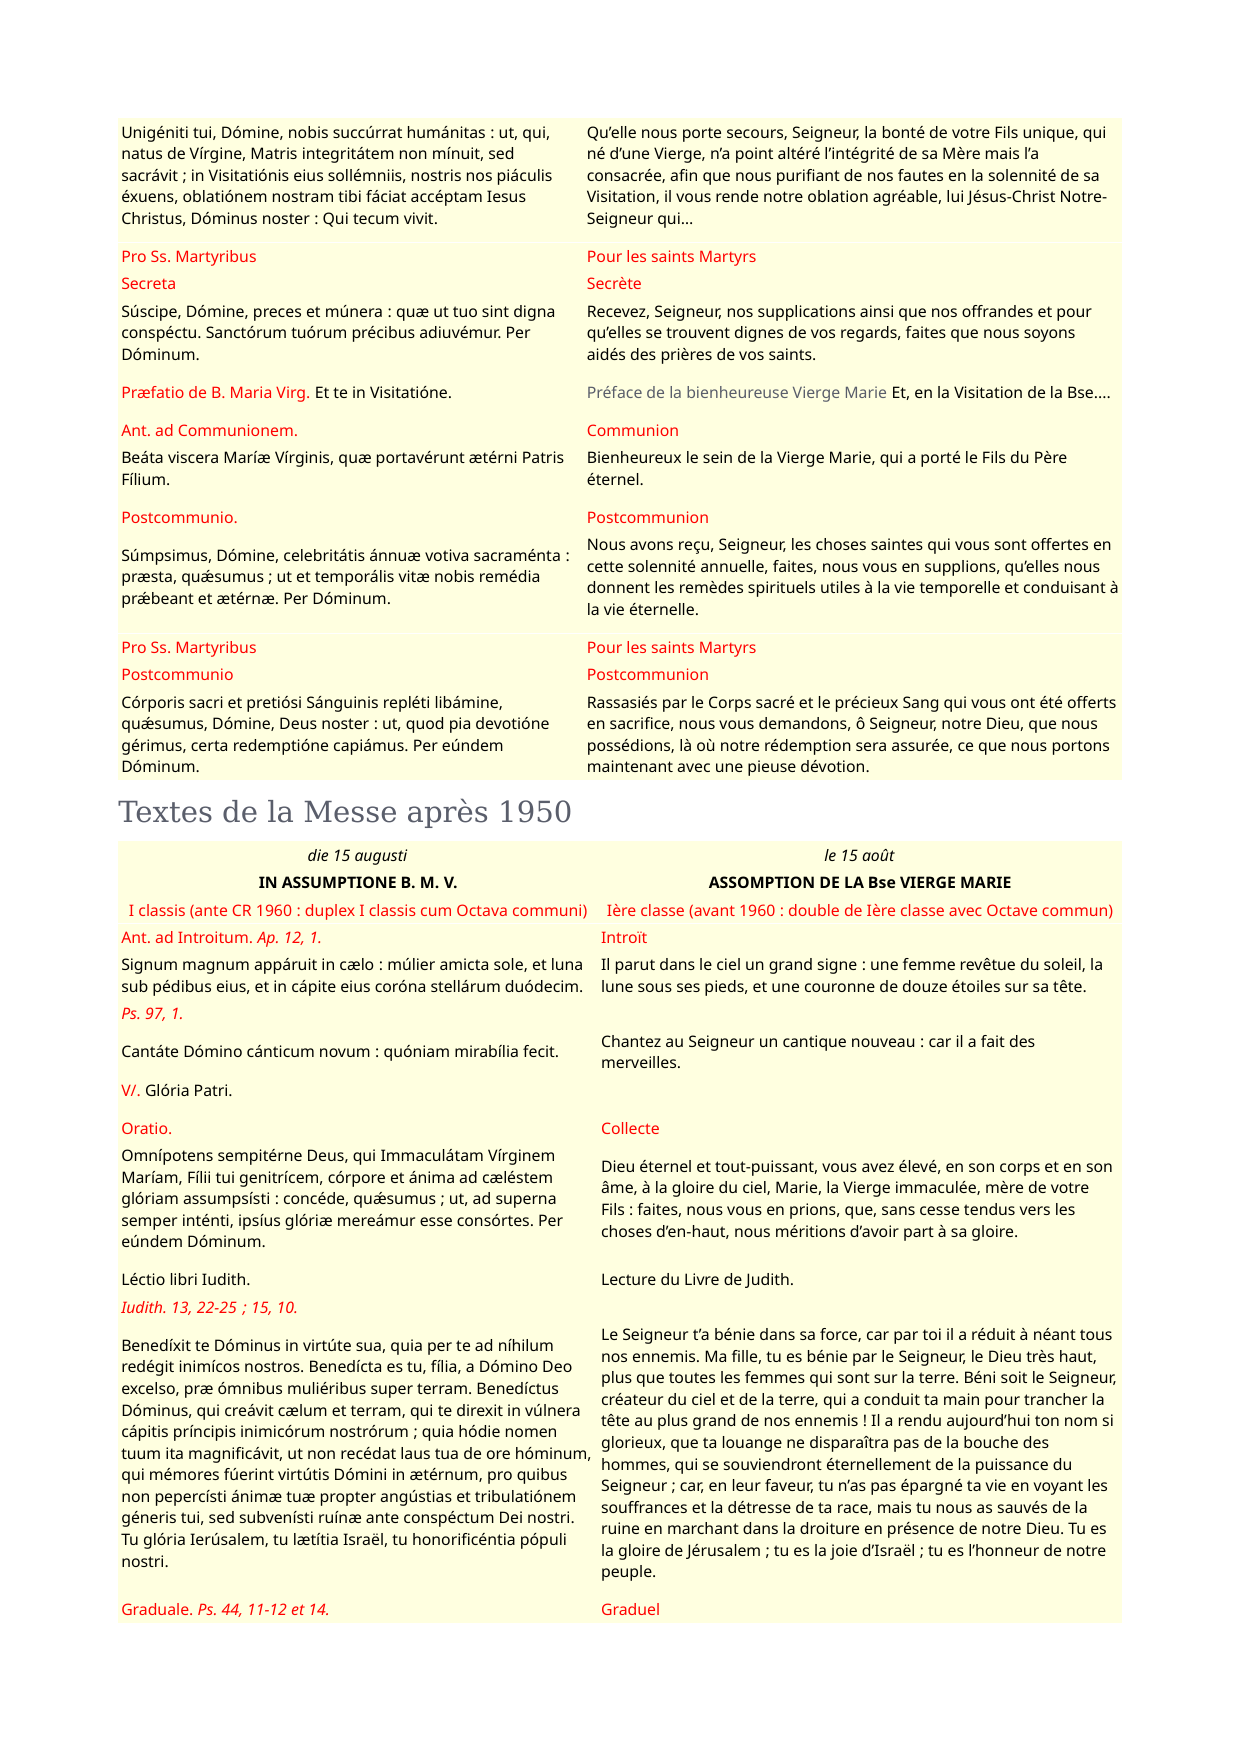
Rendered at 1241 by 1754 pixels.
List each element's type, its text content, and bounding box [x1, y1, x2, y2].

table_cell Qu’elle nous porte secours, Seigneur, la bonté de votre Fils unique, qui né d’une Vierge, n’a point altéré l’intégrité de sa Mère mais l’a consacrée, afin que nous purifiant de nos fautes en la solennité de sa Visitation, il vous rende notre oblation agréable, lui Jésus-Christ Notre-Seigneur qui… [584, 118, 1122, 232]
table_cell [598, 1255, 1122, 1266]
table_cell Pour les saints Martyrs [584, 634, 1122, 661]
table_cell Préface de la bienheureuse Vierge Marie Et, en la Visitation de la Bse.... [584, 378, 1122, 406]
table_cell [598, 1585, 1122, 1596]
table_cell Communion [584, 416, 1122, 444]
table_cell [118, 1255, 598, 1266]
table_cell Dieu éternel et tout-puissant, vous avez élevé, en son corps et en son âme, à la gloire du ciel, Marie, la Vierge immaculée, mère de votre Fils : faites, nous vous en prions, que, sans cesse tendus vers les choses d’en-haut, nous méritions d’avoir part à sa gloire. [598, 1142, 1122, 1255]
table_cell [598, 1076, 1122, 1104]
table_header le 15 août [598, 841, 1122, 869]
table_cell Præfatio de B. Maria Virg. Et te in Visitatióne. [118, 378, 584, 406]
table_cell Súmpsimus, Dómine, celebritátis ánnuæ votiva sacraménta : præsta, quǽsumus ; ut et temporális vitæ nobis remédia prǽbeant et ætérnæ. Per Dóminum. [118, 531, 584, 623]
table_header die 15 augusti [118, 841, 598, 869]
table_cell Lecture du Livre de Judith. [598, 1266, 1122, 1293]
table_cell Benedíxit te Dóminus in virtúte sua, quia per te ad níhilum redégit inimícos nostros. Benedícta es tu, fília, a Dómino Deo excelso, præ ómnibus muliéribus super terram. Benedíctus Dóminus, qui creávit cælum et terram, qui te direxit in vúlnera cápitis príncipis inimicórum nostrórum ; quia hódie nomen tuum ita magnificávit, ut non recédat laus tua de ore hóminum, qui mémores fúerint virtútis Dómini in ætérnum, pro quibus non pepercísti ánimæ tuæ propter angústias et tribulatiónem géneris tui, sed subvenísti ruínæ ante conspéctum Dei nostri. Tu glória Ierúsalem, tu lætítia Israël, tu honorificéntia pópuli nostri. [118, 1321, 598, 1585]
table_cell Léctio libri Iudith. [118, 1266, 598, 1293]
subtitle Textes de la Messe après 1950 [118, 795, 1122, 829]
table_cell Súscipe, Dómine, preces et múnera : quæ ut tuo sint digna conspéctu. Sanctórum tuórum précibus adiuvémur. Per Dóminum. [118, 297, 584, 368]
table_cell [584, 368, 1122, 378]
table_cell Chantez au Seigneur un cantique nouveau : car il a fait des merveilles. [598, 1027, 1122, 1076]
table_cell Unigéniti tui, Dómine, nobis succúrrat humánitas : ut, qui, natus de Vírgine, Matris integritátem non mínuit, sed sacrávit ; in Visitatiónis eius sollémniis, nostris nos piáculis éxuens, oblatiónem nostram tibi fáciat accéptam Iesus Christus, Dóminus noster : Qui tecum vivit. [118, 118, 584, 232]
table_cell [118, 368, 584, 378]
table_cell Postcommunion [584, 661, 1122, 688]
table_cell [584, 406, 1122, 416]
table_cell Córporis sacri et pretiósi Sánguinis repléti libámine, quǽsumus, Dómine, Deus noster : ut, quod pia devotióne gérimus, certa redemptióne capiámus. Per eúndem Dóminum. [118, 688, 584, 780]
table_cell Ant. ad Communionem. [118, 416, 584, 444]
table_cell Bienheureux le sein de la Vierge Marie, qui a porté le Fils du Père éternel. [584, 444, 1122, 493]
table_cell Signum magnum appáruit in cælo : múlier amicta sole, et luna sub pédibus eius, et in cápite eius coróna stellárum duódecim. [118, 951, 598, 1000]
table_cell Oratio. [118, 1114, 598, 1142]
table_cell Collecte [598, 1114, 1122, 1142]
table_cell I classis (ante CR 1960 : duplex I classis cum Octava communi) [118, 896, 598, 923]
table_cell Ière classe (avant 1960 : double de Ière classe avec Octave commun) [598, 896, 1122, 923]
table_cell Iudith. 13, 22-25 ; 15, 10. [118, 1293, 598, 1321]
table_cell [118, 1104, 598, 1114]
table_cell V/. Glória Patri. [118, 1076, 598, 1104]
table_cell IN ASSUMPTIONE B. M. V. [118, 869, 598, 896]
table_cell [584, 232, 1122, 242]
table_cell Secrète [584, 270, 1122, 297]
table_cell Pro Ss. Martyribus [118, 243, 584, 270]
table_cell Recevez, Seigneur, nos supplications ainsi que nos offrandes et pour qu’elles se trouvent dignes de vos regards, faites que nous soyons aidés des prières de vos saints. [584, 297, 1122, 368]
table_cell Pour les saints Martyrs [584, 243, 1122, 270]
table_cell Ps. 97, 1. [118, 1000, 598, 1027]
table_cell Rassasiés par le Corps sacré et le précieux Sang qui vous ont été offerts en sacrifice, nous vous demandons, ô Seigneur, notre Dieu, que nous possédions, là où notre rédemption sera assurée, ce que nous portons maintenant avec une pieuse dévotion. [584, 688, 1122, 780]
table_cell Le Seigneur t’a bénie dans sa force, car par toi il a réduit à néant tous nos ennemis. Ma fille, tu es bénie par le Seigneur, le Dieu très haut, plus que toutes les femmes qui sont sur la terre. Béni soit le Seigneur, créateur du ciel et de la terre, qui a conduit ta main pour trancher la tête au plus grand de nos ennemis ! Il a rendu aujourd’hui ton nom si glorieux, que ta louange ne disparaîtra pas de la bouche des hommes, qui se souviendront éternellement de la puissance du Seigneur ; car, en leur faveur, tu n’as pas épargné ta vie en voyant les souffrances et la détresse de ta race, mais tu nous as sauvés de la ruine en marchant dans la droiture en présence de notre Dieu. Tu es la gloire de Jérusalem ; tu es la joie d’Israël ; tu es l’honneur de notre peuple. [598, 1321, 1122, 1585]
table_cell [598, 1000, 1122, 1027]
table_cell Graduale. Ps. 44, 11-12 et 14. [118, 1596, 598, 1623]
table_cell [598, 1293, 1122, 1321]
table_cell Introït [598, 924, 1122, 951]
table_cell Il parut dans le ciel un grand signe : une femme revêtue du soleil, la lune sous ses pieds, et une couronne de douze étoiles sur sa tête. [598, 951, 1122, 1000]
table_cell [118, 493, 584, 503]
table_cell Postcommunio [118, 661, 584, 688]
table_cell [118, 406, 584, 416]
table_cell Nous avons reçu, Seigneur, les choses saintes qui vous sont offertes en cette solennité annuelle, faites, nous vous en supplions, qu’elles nous donnent les remèdes spirituels utiles à la vie temporelle et conduisant à la vie éternelle. [584, 531, 1122, 623]
table_cell Ant. ad Introitum. Ap. 12, 1. [118, 924, 598, 951]
table_cell Pro Ss. Martyribus [118, 634, 584, 661]
table_cell Postcommunion [584, 503, 1122, 531]
table_cell [118, 1585, 598, 1596]
table_cell Beáta viscera Maríæ Vírginis, quæ portavérunt ætérni Patris Fílium. [118, 444, 584, 493]
table_cell [584, 623, 1122, 633]
table_cell Graduel [598, 1596, 1122, 1623]
table_cell Postcommunio. [118, 503, 584, 531]
table_cell ASSOMPTION DE LA Bse VIERGE MARIE [598, 869, 1122, 896]
table_cell Secreta [118, 270, 584, 297]
table_cell Omnípotens sempitérne Deus, qui Immaculátam Vírginem Maríam, Fílii tui genitrícem, córpore et ánima ad cæléstem glóriam assumpsísti : concéde, quǽsumus ; ut, ad superna semper inténti, ipsíus glóriæ mereámur esse consórtes. Per eúndem Dóminum. [118, 1142, 598, 1255]
table_cell [598, 1104, 1122, 1114]
table_cell Cantáte Dómino cánticum novum : quóniam mirabília fecit. [118, 1027, 598, 1076]
table_cell [584, 493, 1122, 503]
table_cell [118, 232, 584, 242]
table_cell [118, 623, 584, 633]
